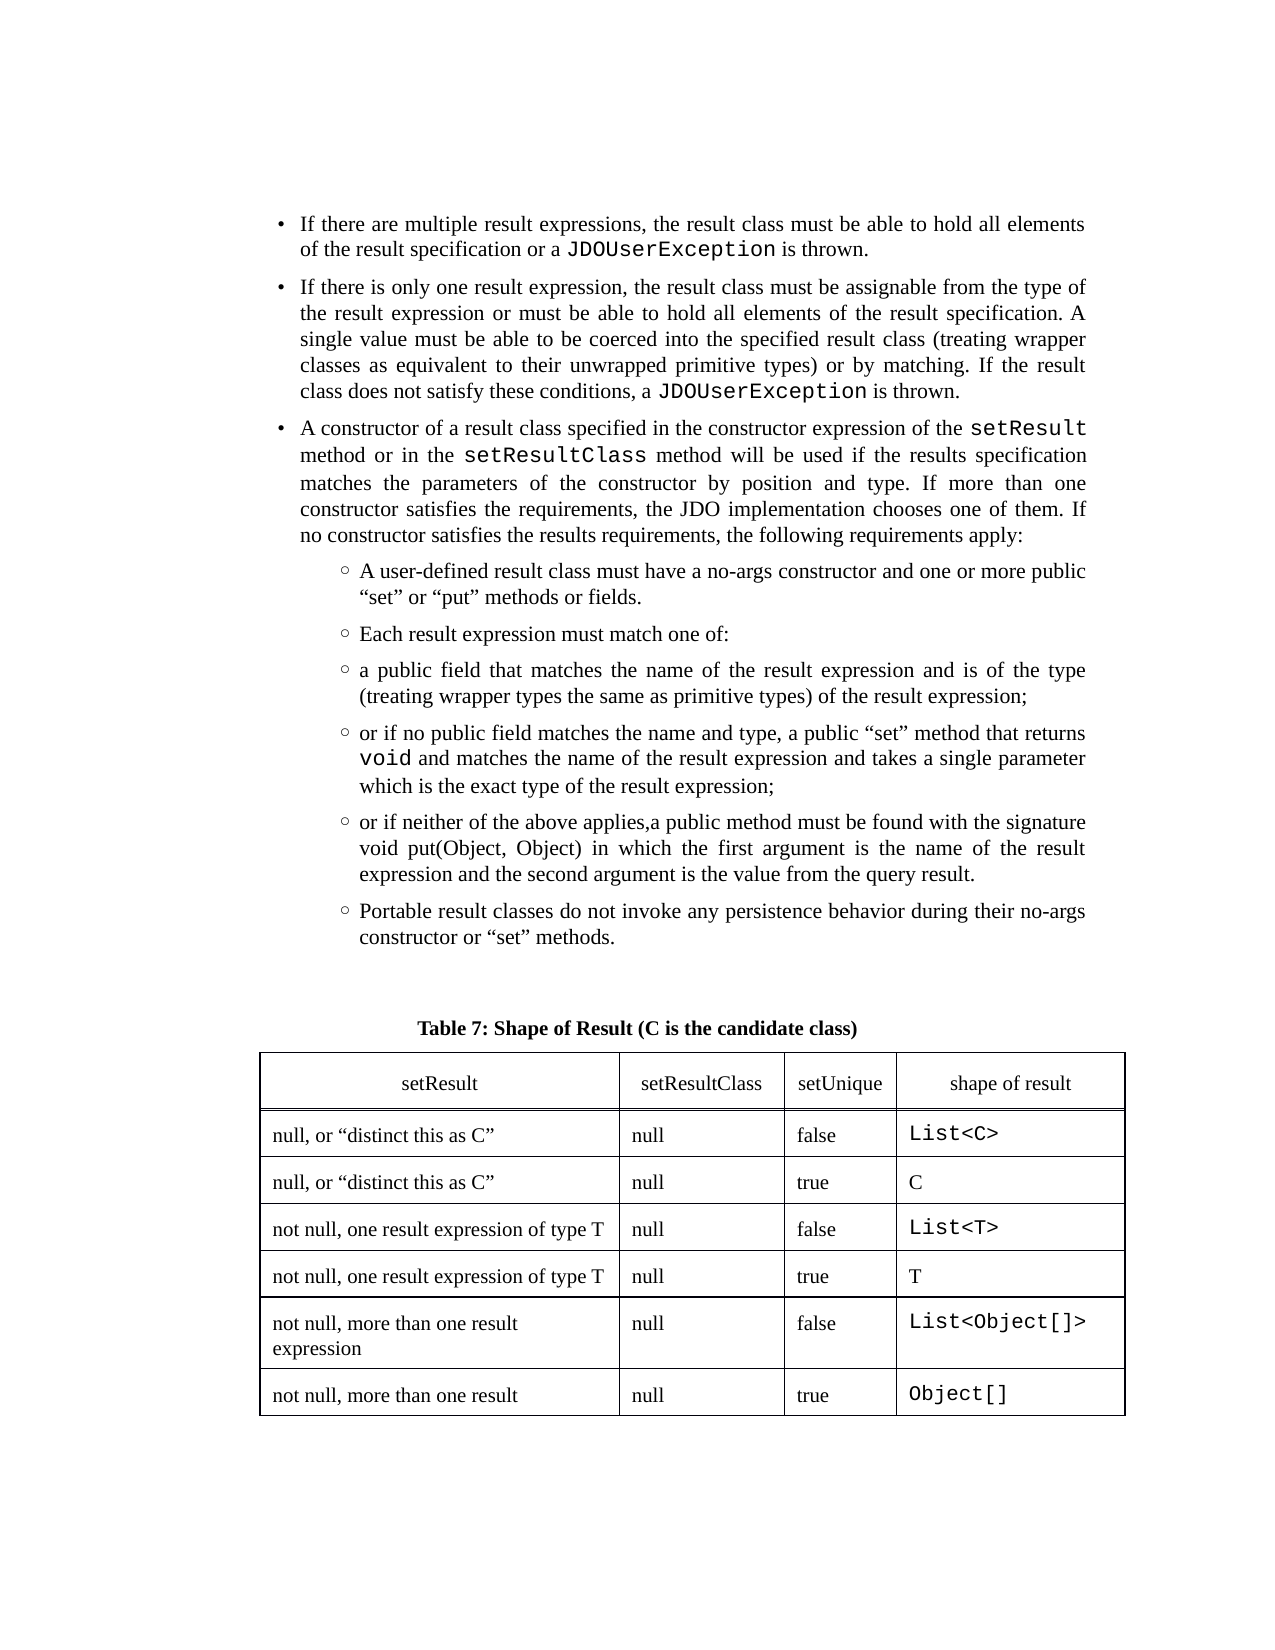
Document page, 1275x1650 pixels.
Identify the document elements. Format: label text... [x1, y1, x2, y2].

list A user-defined result class must have a no-args constructor and one or more public “set” or “put” methods or fields. [336, 557, 1087, 609]
title Table 7: Shape of Result (C is the candidate class) [150, 1015, 1125, 1040]
table_cell null [620, 1111, 784, 1156]
table_cell null [620, 1298, 784, 1368]
table_cell true [785, 1157, 896, 1203]
table_cell List<T> [897, 1204, 1124, 1249]
list or if no public field matches the name and type, a public “set” method that returns void and matches the name of the result expression and takes a single parameter which is the exact type of the result expression; [336, 719, 1087, 798]
table_cell null [620, 1204, 784, 1249]
table_header setResult [261, 1053, 619, 1107]
table_cell C [897, 1157, 1124, 1203]
list Each result expression must match one of: [336, 620, 1087, 646]
table_header shape of result [897, 1053, 1124, 1107]
table_cell not null, more than one result expression [261, 1298, 619, 1368]
table_cell null [620, 1157, 784, 1203]
table_header setUnique [785, 1053, 896, 1107]
table_cell List<Object[]> [897, 1298, 1124, 1368]
table_cell true [785, 1369, 896, 1415]
text • If there is only one result expression, the result class must be assignable from the type of the result expression or must be able to hold all elements of the result specification. A single value must be able to be coerced into the specified result class (treating wrapper classes as equivalent to their unwrapped primitive types) or by matching. If the result class does not satisfy these conditions, a JDOUserException is thrown. [277, 273, 1087, 404]
table_cell false [785, 1298, 896, 1368]
table_cell Object[] [897, 1369, 1124, 1415]
table_cell not null, more than one result [261, 1369, 619, 1415]
table_cell false [785, 1111, 896, 1156]
table_cell not null, one result expression of type T [261, 1204, 619, 1249]
table_cell List<C> [897, 1111, 1124, 1156]
text • If there are multiple result expressions, the result class must be able to hold all elements of the result specification or a JDOUserException is thrown. [277, 210, 1087, 263]
table_header setResultClass [620, 1053, 784, 1107]
table_cell true [785, 1251, 896, 1296]
table_cell null, or “distinct this as C” [261, 1157, 619, 1203]
table_cell null [620, 1369, 784, 1415]
table_cell null [620, 1251, 784, 1296]
table_cell T [897, 1251, 1124, 1296]
table_cell A14.6.12-2 [null, or “distinct this as C” [261, 1111, 619, 1156]
table_cell false [785, 1204, 896, 1249]
text • A constructor of a result class specified in the constructor expression of the setResult method or in the setResultClass method will be used if the results specification matches the parameters of the constructor by position and type. If more than one constructor satisfies the requirements, the JDO implementation chooses one of them. If no constructor satisfies the results requirements, the following requirements apply: [277, 415, 1087, 547]
table_cell not null, one result expression of type T [261, 1251, 619, 1296]
list a public field that matches the name of the result expression and is of the type (treating wrapper types the same as primitive types) of the result expression; [336, 656, 1087, 708]
list Portable result classes do not invoke any persistence behavior during their no-args constructor or “set” methods.] [336, 897, 1087, 949]
list or if neither of the above applies,a public method must be found with the signature void put(Object, Object) in which the first argument is the name of the result expression and the second argument is the value from the query result. [336, 808, 1087, 887]
